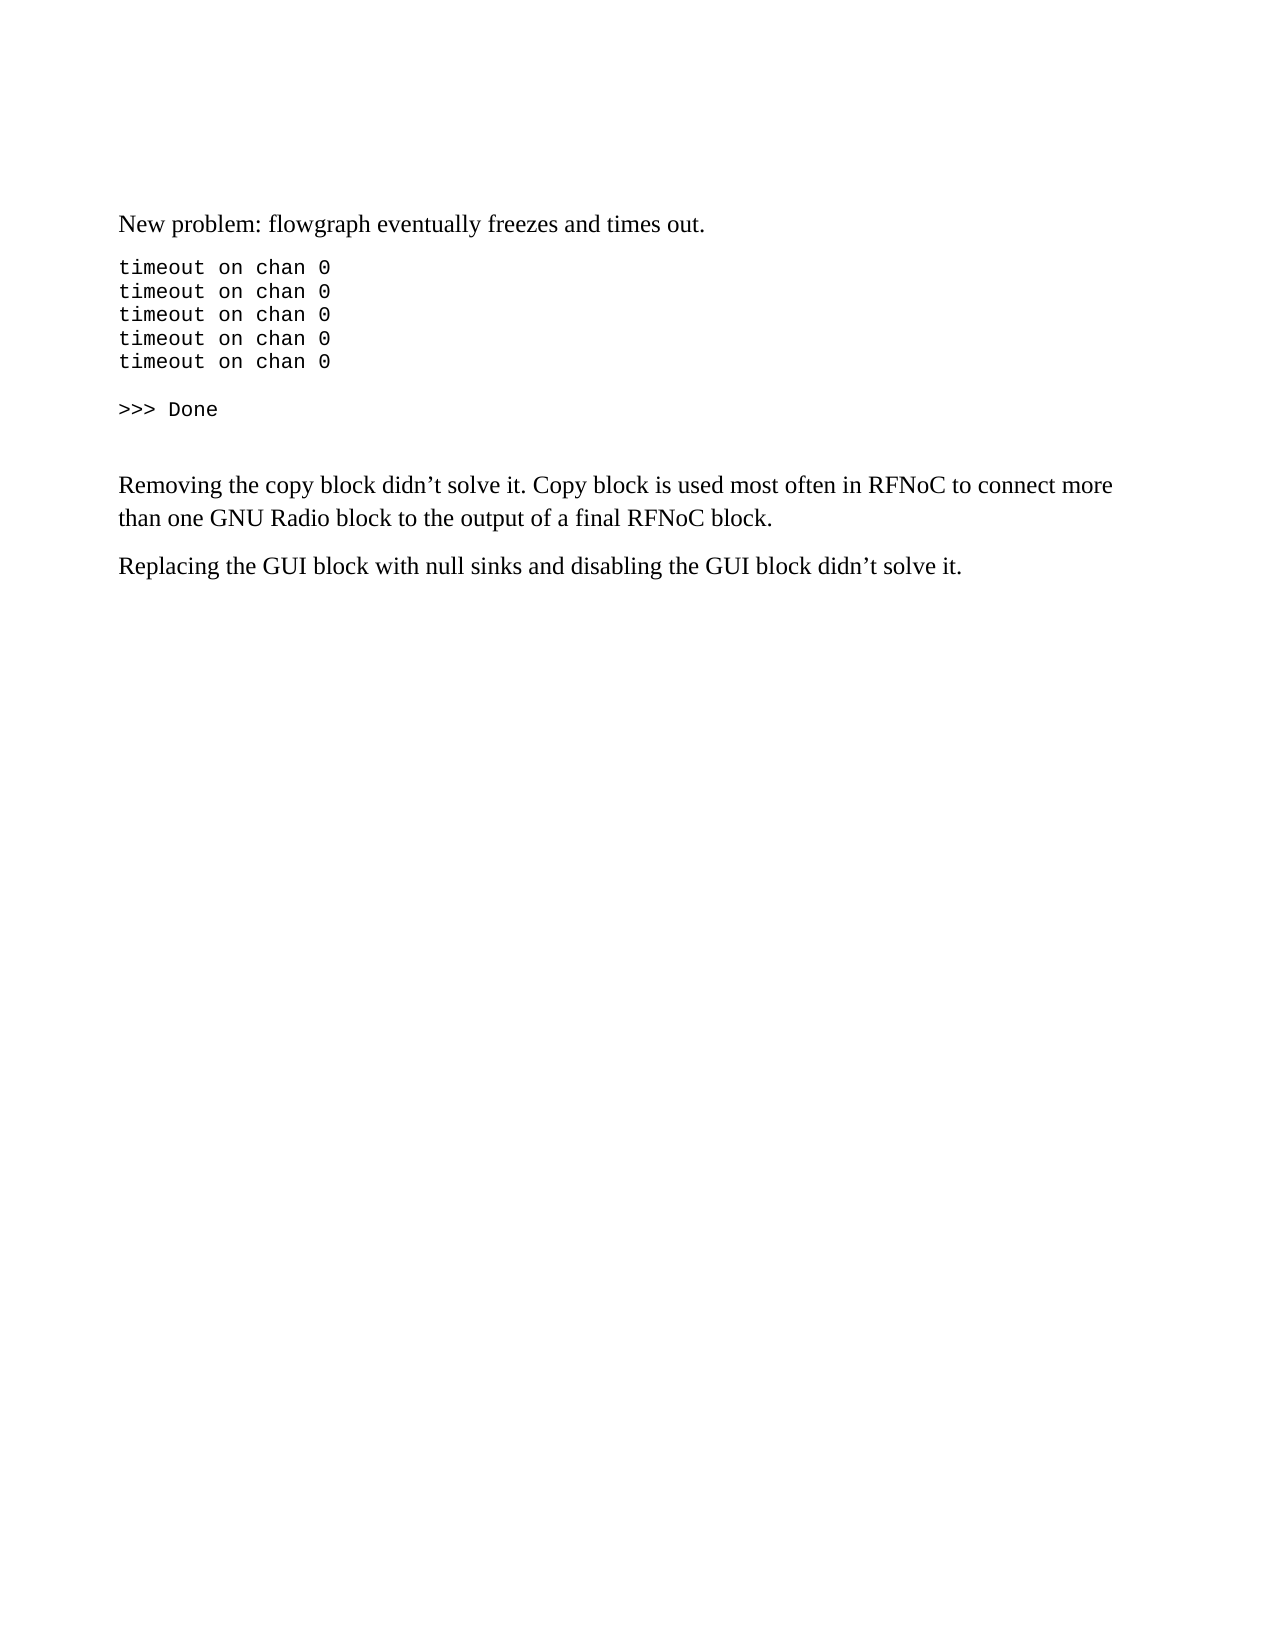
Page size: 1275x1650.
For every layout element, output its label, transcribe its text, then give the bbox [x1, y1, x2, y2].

text New problem: flowgraph eventually freezes and times out. [118, 176, 1157, 238]
text timeout on chan 0 [118, 304, 1157, 328]
text Removing the copy block didn’t solve it. Copy block is used most often in RFNoC to connect more than one GNU Radio block to the output of a final RFNoC block. [118, 470, 1157, 532]
text Replacing the GUI block with null sinks and disabling the GUI block didn’t solve it. [118, 551, 1157, 579]
text timeout on chan 0 [118, 257, 1157, 281]
text timeout on chan 0 [118, 352, 1157, 375]
text timeout on chan 0 [118, 281, 1157, 304]
text >>> Done [118, 399, 1157, 422]
text timeout on chan 0 [118, 328, 1157, 352]
